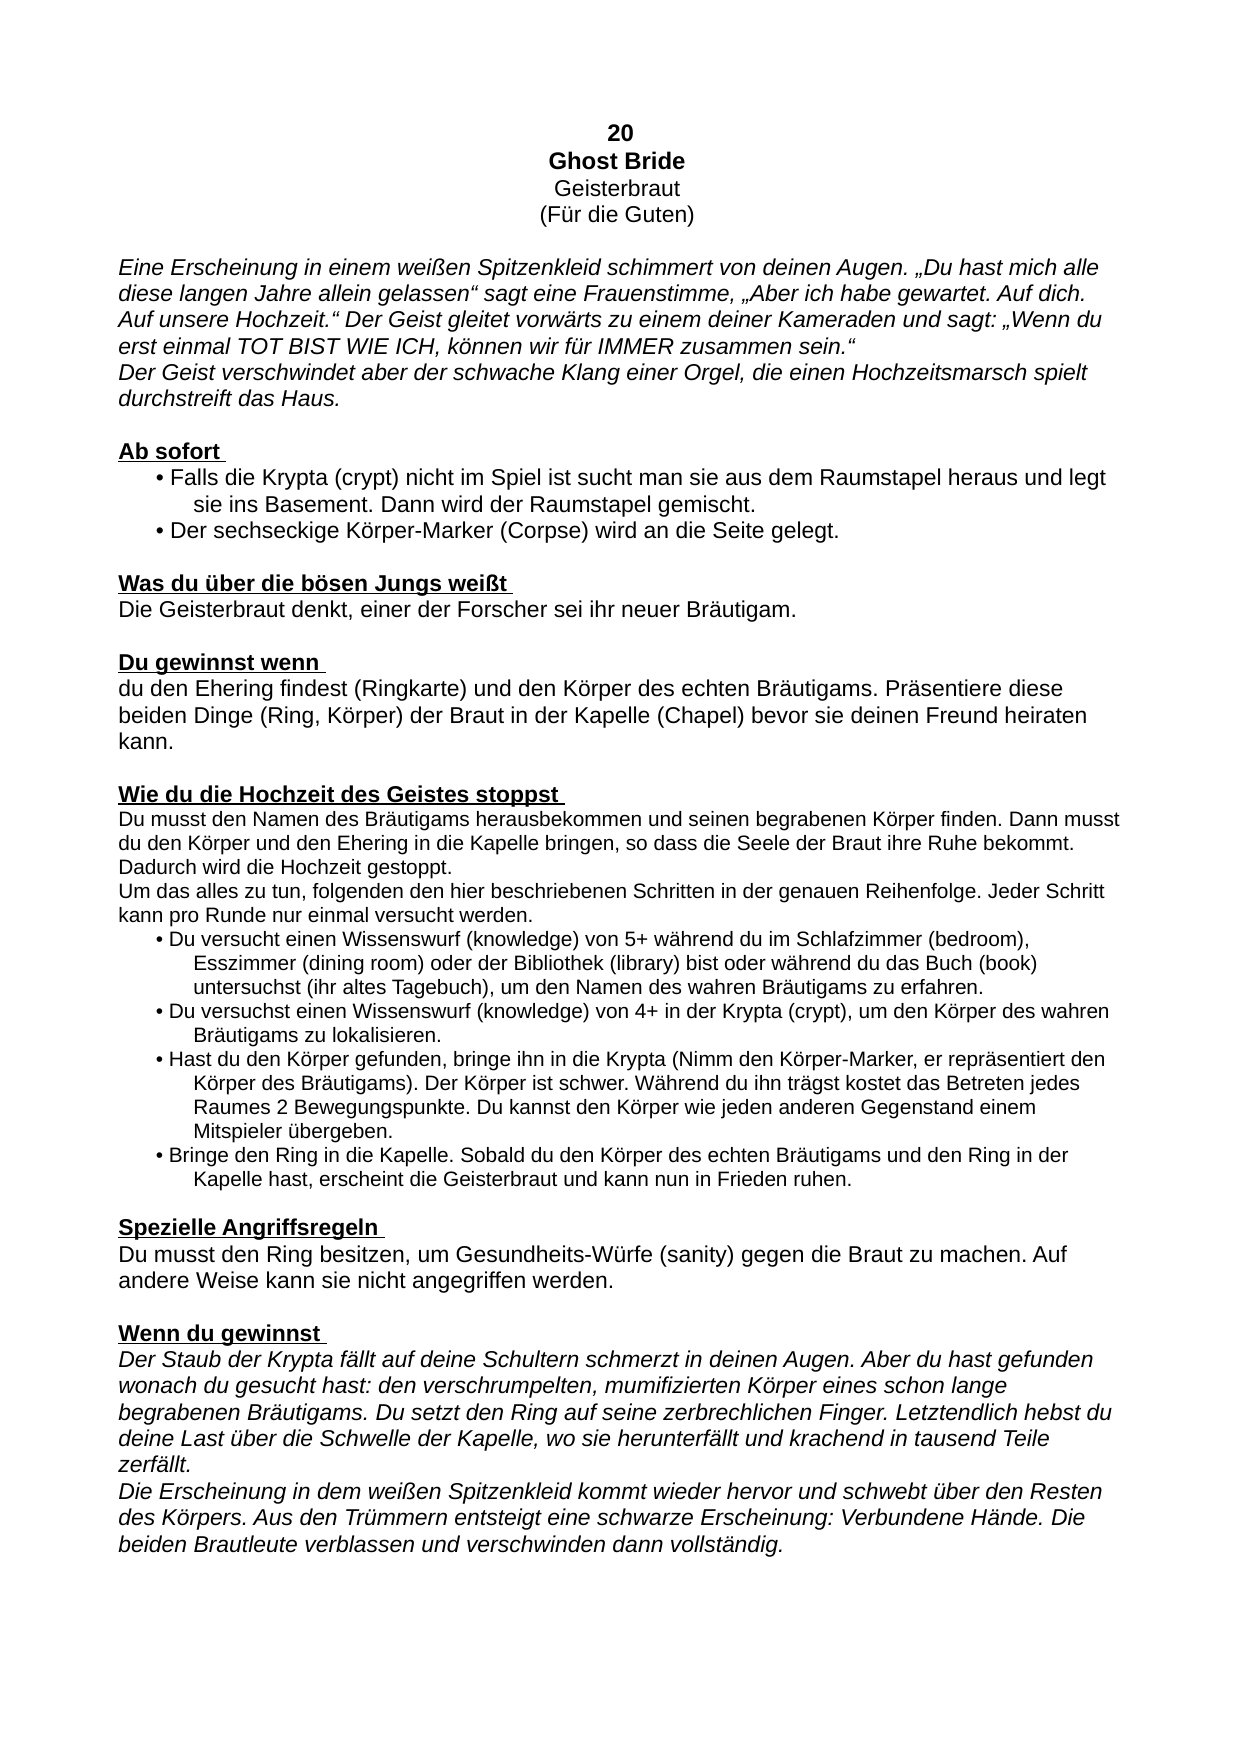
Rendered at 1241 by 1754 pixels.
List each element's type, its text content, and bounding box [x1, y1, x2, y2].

text • Hast du den Körper gefunden, bringe ihn in die Krypta (Nimm den Körper-Marker, er repräsentiert den Körper des Bräutigams). Der Körper ist schwer. Während du ihn trägst kostet das Betreten jedes Raumes 2 Bewegungspunkte. Du kannst den Körper wie jeden anderen Gegenstand einem Mitspieler übergeben. [156, 1047, 1122, 1142]
text Du gewinnst wenn [118, 649, 1122, 675]
text Um das alles zu tun, folgenden den hier beschriebenen Schritten in der genauen Reihenfolge. Jeder Schritt kann pro Runde nur einmal versucht werden. [118, 879, 1122, 927]
text 20 [118, 118, 1122, 147]
text Wie du die Hochzeit des Geistes stoppst [118, 781, 1122, 807]
text • Bringe den Ring in die Kapelle. Sobald du den Körper des echten Bräutigams und den Ring in der Kapelle hast, erscheint die Geisterbraut und kann nun in Frieden ruhen. [156, 1142, 1122, 1190]
text • Der sechseckige Körper-Marker (Corpse) wird an die Seite gelegt. [156, 517, 1122, 543]
text • Du versucht einen Wissenswurf (knowledge) von 5+ während du im Schlafzimmer (bedroom), Esszimmer (dining room) oder der Bibliothek (library) bist oder während du das Buch (book) untersuchst (ihr altes Tagebuch), um den Namen des wahren Bräutigams zu erfahren. [156, 927, 1122, 999]
text Die Geisterbraut denkt, einer der Forscher sei ihr neuer Bräutigam. [118, 596, 1122, 622]
text • Du versuchst einen Wissenswurf (knowledge) von 4+ in der Krypta (crypt), um den Körper des wahren Bräutigams zu lokalisieren. [156, 999, 1122, 1047]
text • Falls die Krypta (crypt) nicht im Spiel ist sucht man sie aus dem Raumstapel heraus und legt sie ins Basement. Dann wird der Raumstapel gemischt. [156, 464, 1122, 517]
text Du musst den Namen des Bräutigams herausbekommen und seinen begrabenen Körper finden. Dann musst du den Körper und den Ehering in die Kapelle bringen, so dass die Seele der Braut ihre Ruhe bekommt. Dadurch wird die Hochzeit gestoppt. [118, 807, 1122, 879]
text Du musst den Ring besitzen, um Gesundheits-Würfe (sanity) gegen die Braut zu machen. Auf andere Weise kann sie nicht angegriffen werden. [118, 1241, 1122, 1293]
text Die Erscheinung in dem weißen Spitzenkleid kommt wieder hervor und schwebt über den Resten des Körpers. Aus den Trümmern entsteigt eine schwarze Erscheinung: Verbundene Hände. Die beiden Brautleute verblassen und verschwinden dann vollständig. [118, 1478, 1122, 1557]
text Was du über die bösen Jungs weißt [118, 570, 1122, 596]
text Der Geist verschwindet aber der schwache Klang einer Orgel, die einen Hochzeitsmarsch spielt durchstreift das Haus. [118, 359, 1122, 412]
text Der Staub der Krypta fällt auf deine Schultern schmerzt in deinen Augen. Aber du hast gefunden wonach du gesucht hast: den verschrumpelten, mumifizierten Körper eines schon lange begrabenen Bräutigams. Du setzt den Ring auf seine zerbrechlichen Finger. Letztendlich hebst du deine Last über die Schwelle der Kapelle, wo sie herunterfällt und krachend in tausend Teile zerfällt. [118, 1346, 1122, 1478]
text du den Ehering findest (Ringkarte) und den Körper des echten Bräutigams. Präsentiere diese beiden Dinge (Ring, Körper) der Braut in der Kapelle (Chapel) bevor sie deinen Freund heiraten kann. [118, 675, 1122, 754]
text Ghost Bride [118, 147, 1122, 174]
text Geisterbraut [118, 174, 1122, 201]
text Ab sofort [118, 438, 1122, 464]
text Spezielle Angriffsregeln [118, 1214, 1122, 1241]
text Wenn du gewinnst [118, 1320, 1122, 1346]
text Eine Erscheinung in einem weißen Spitzenkleid schimmert von deinen Augen. „Du hast mich alle diese langen Jahre allein gelassen“ sagt eine Frauenstimme, „Aber ich habe gewartet. Auf dich. Auf unsere Hochzeit.“ Der Geist gleitet vorwärts zu einem deiner Kameraden und sagt: „Wenn du erst einmal TOT BIST WIE ICH, können wir für IMMER zusammen sein.“ [118, 253, 1122, 359]
text (Für die Guten) [118, 201, 1122, 227]
